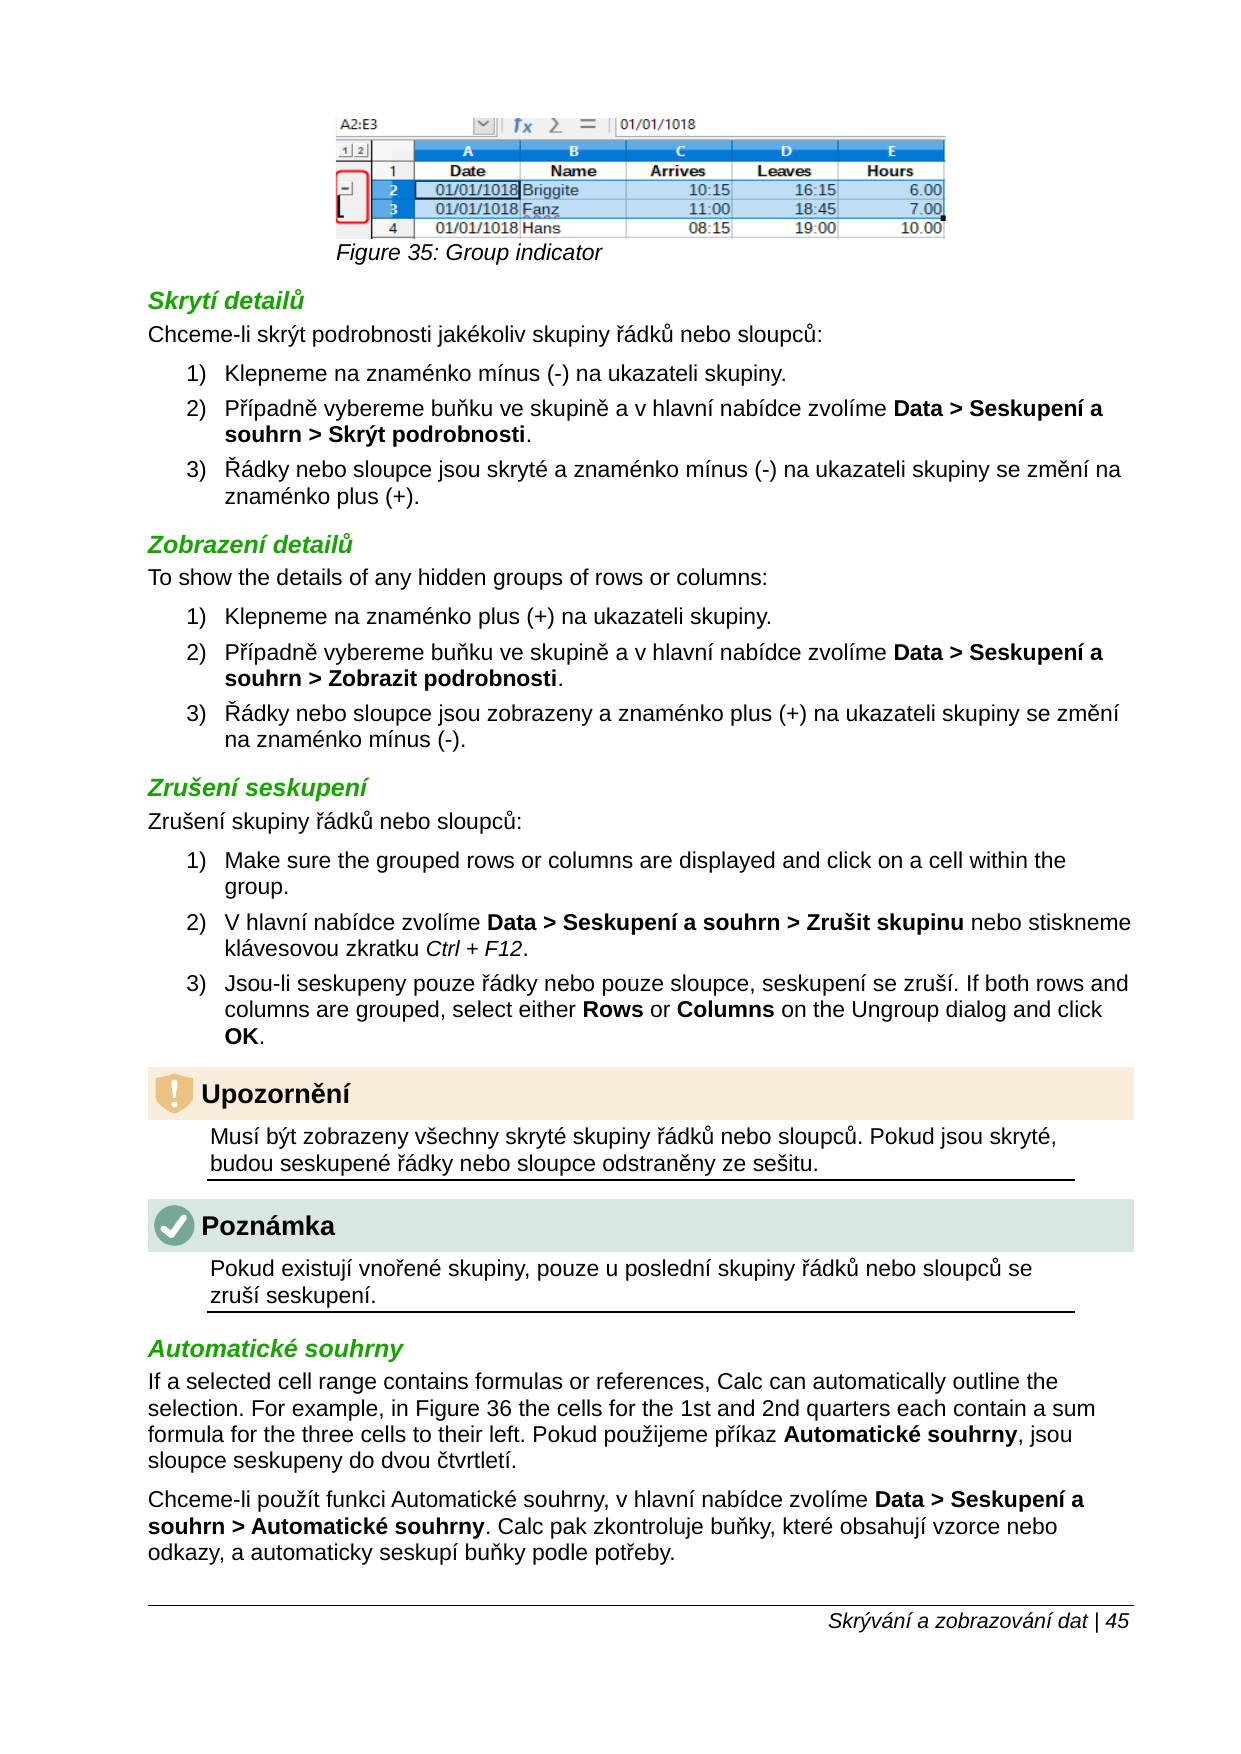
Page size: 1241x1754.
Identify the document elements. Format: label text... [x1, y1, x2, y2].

picture [335, 118, 946, 239]
list Klepneme na znaménko mínus (-) na ukazateli skupiny. [207, 359, 1134, 386]
list Jsou-li seskupeny pouze řádky nebo pouze sloupce, seskupení se zruší. If both rows and columns are grouped, select either Rows or Columns on the Ungroup dialog and click OK. [207, 970, 1134, 1049]
text Musí být zobrazeny všechny skryté skupiny řádků nebo sloupců. Pokud jsou skryté, budou seskupené řádky nebo sloupce odstraněny ze sešitu. [207, 1120, 1075, 1179]
list Případně vybereme buňku ve skupině a v hlavní nabídce zvolíme Data > Seskupení a souhrn > Zobrazit podrobnosti. [207, 638, 1134, 691]
list V hlavní nabídce zvolíme Data > Seskupení a souhrn > Zrušit skupinu nebo stiskneme klávesovou zkratku Ctrl + F12. [207, 908, 1134, 961]
subtitle Poznámka [148, 1199, 1134, 1252]
list Případně vybereme buňku ve skupině a v hlavní nabídce zvolíme Data > Seskupení a souhrn > Skrýt podrobnosti. [207, 395, 1134, 447]
text Zrušení skupiny řádků nebo sloupců: [148, 808, 1134, 834]
subtitle Automatické souhrny [148, 1334, 1134, 1362]
list Řádky nebo sloupce jsou zobrazeny a znaménko plus (+) na ukazateli skupiny se změní na znaménko mínus (-). [207, 700, 1134, 753]
text Figure 35: Group indicator [336, 239, 946, 265]
text Chceme-li použít funkci Automatické souhrny, v hlavní nabídce zvolíme Data > Seskupení a souhrn > Automatické souhrny. Calc pak zkontroluje buňky, které obsahují vzorce nebo odkazy, a automaticky seskupí buňky podle potřeby. [148, 1486, 1134, 1565]
text If a selected cell range contains formulas or references, Calc can automatically outline the selection. For example, in Figure 36 the cells for the 1st and 2nd quarters each contain a sum formula for the three cells to their left. Pokud použijeme příkaz Automatické souhrny, jsou sloupce seskupeny do dvou čtvrtletí. [148, 1368, 1134, 1474]
text Pokud existují vnořené skupiny, pouze u poslední skupiny řádků nebo sloupců se zruší seskupení. [207, 1252, 1075, 1311]
list Make sure the grouped rows or columns are displayed and click on a cell within the group. [207, 847, 1134, 899]
list Chceme-li skrýt podrobnosti jakékoliv skupiny řádků nebo sloupců: [148, 321, 1134, 347]
subtitle Skrytí detailů [148, 286, 1134, 315]
text To show the details of any hidden groups of rows or columns: [148, 564, 1134, 591]
list Řádky nebo sloupce jsou skryté a znaménko mínus (-) na ukazateli skupiny se změní na znaménko plus (+). [207, 456, 1134, 509]
subtitle Upozornění [148, 1067, 1134, 1120]
subtitle Zrušení seskupení [148, 773, 1134, 802]
list Klepneme na znaménko plus (+) na ukazateli skupiny. [207, 603, 1134, 629]
subtitle Zobrazení detailů [148, 530, 1134, 558]
